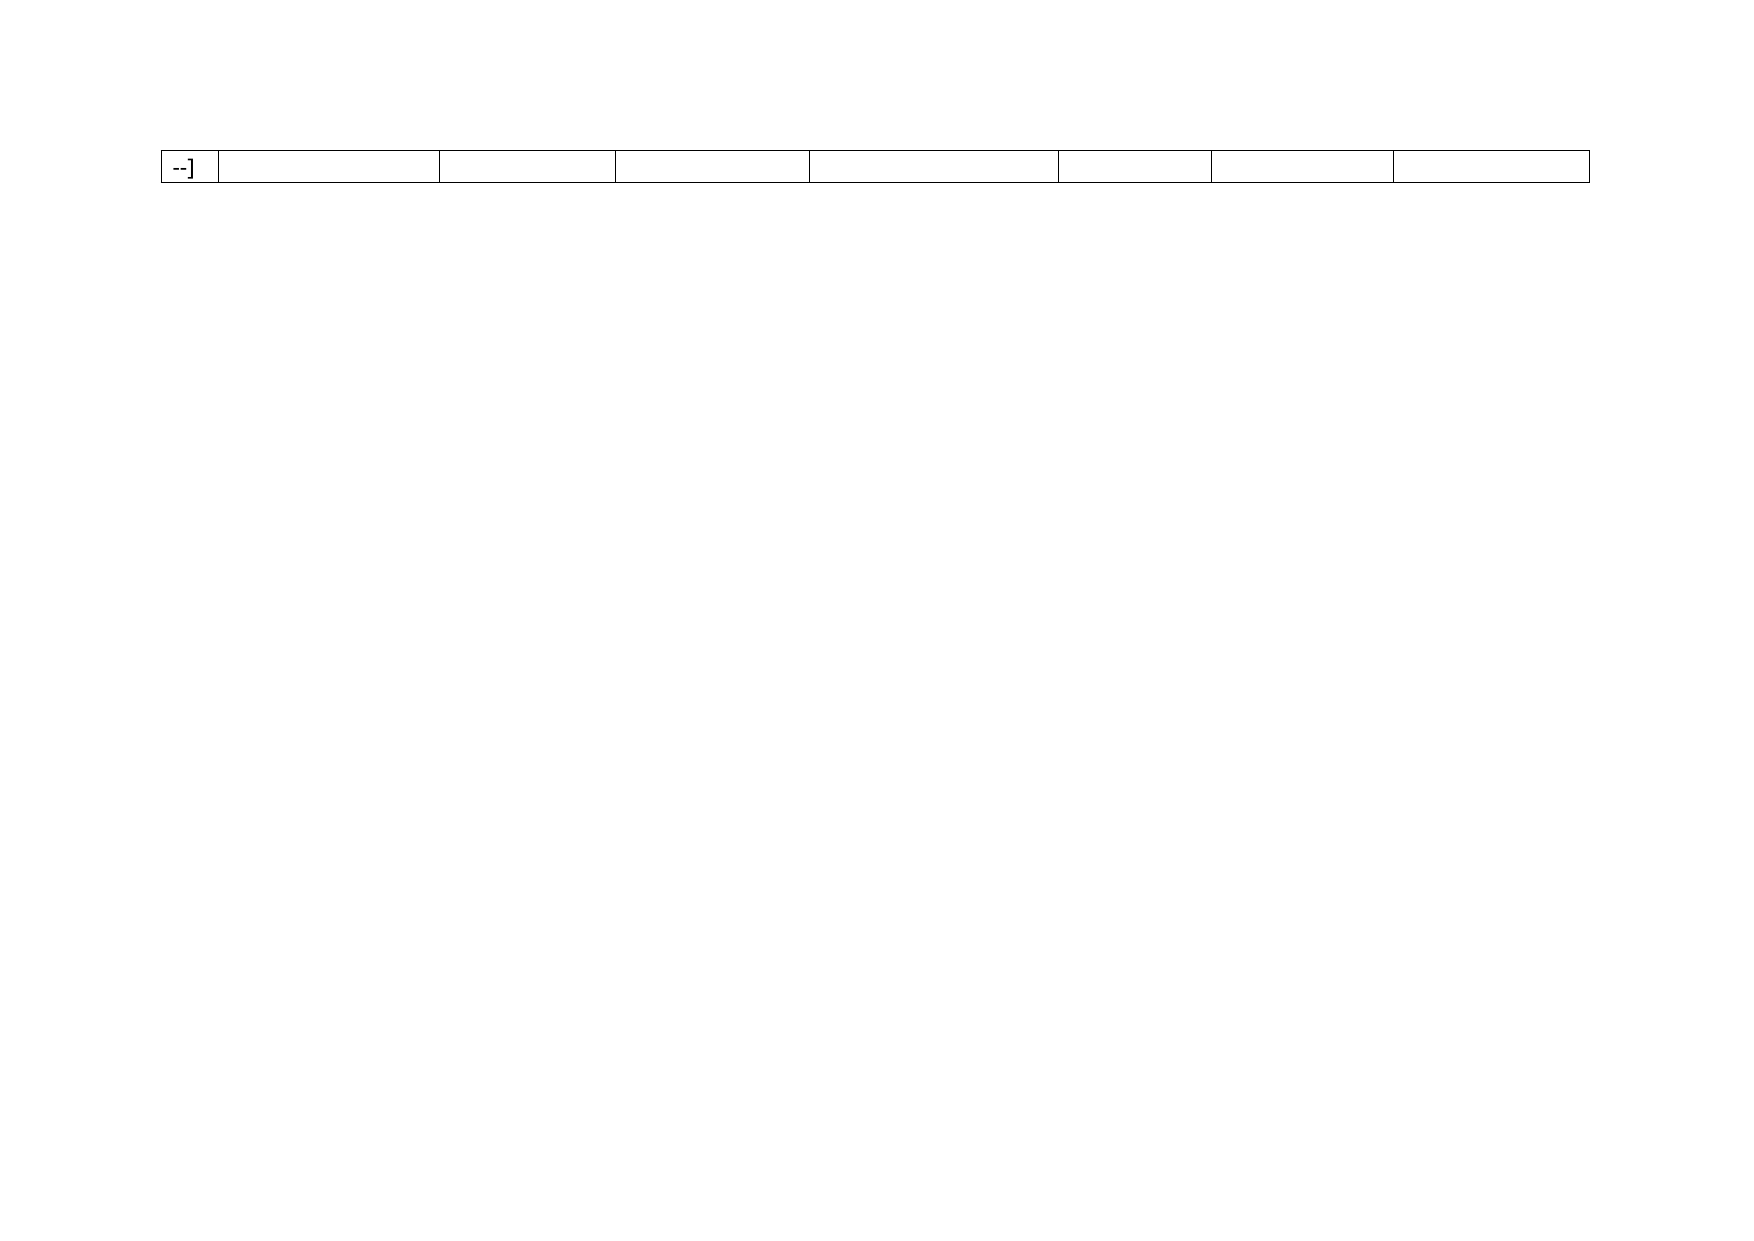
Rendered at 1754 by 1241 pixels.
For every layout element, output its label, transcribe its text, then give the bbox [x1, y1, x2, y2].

table_cell [150, 150, 1594, 214]
table_cell [810, 151, 1058, 182]
table_cell [1212, 151, 1393, 182]
table_cell [1059, 151, 1211, 182]
table_cell [219, 151, 439, 182]
table_cell --] [162, 151, 218, 182]
table_cell [1394, 151, 1589, 182]
table_cell [616, 151, 809, 182]
table_cell [440, 151, 615, 182]
